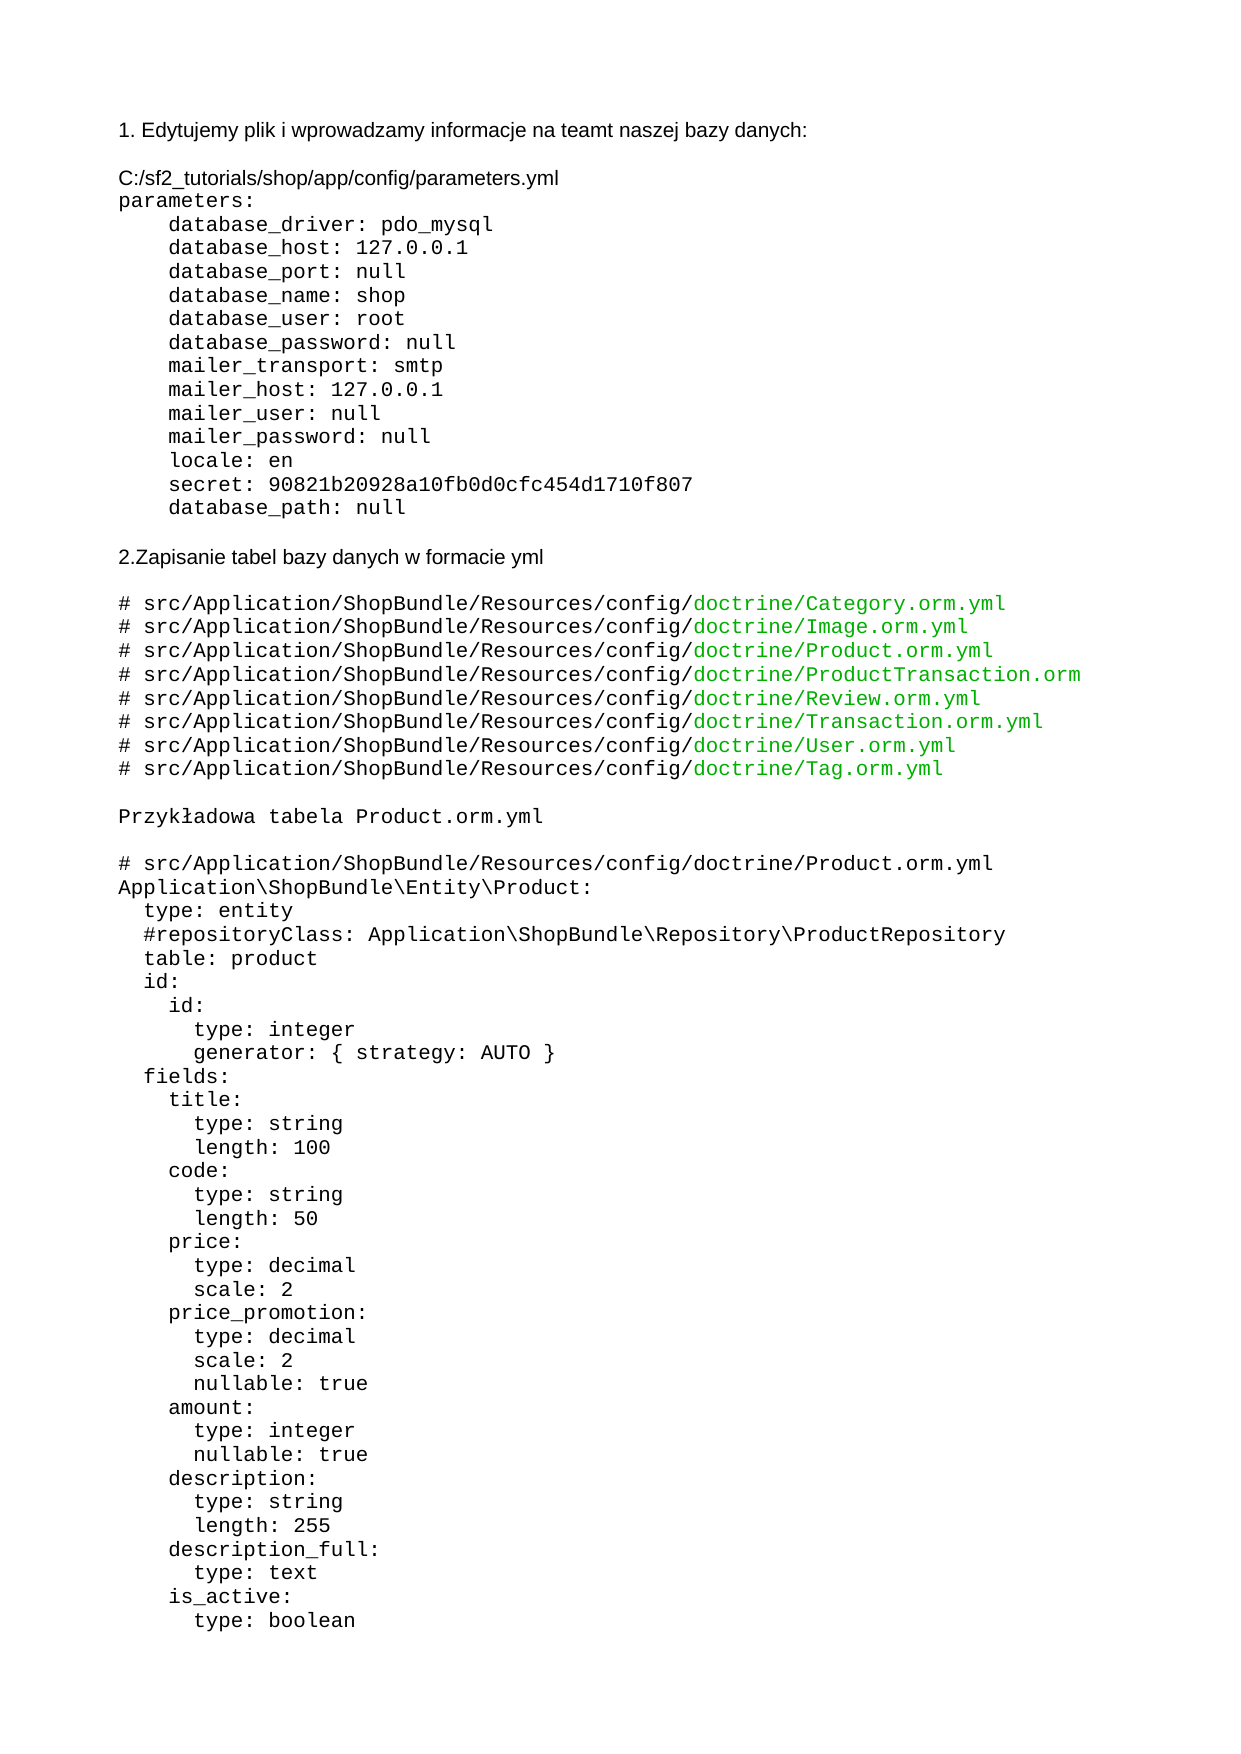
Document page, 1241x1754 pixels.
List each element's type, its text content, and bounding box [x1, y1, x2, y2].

text 1. Edytujemy plik i wprowadzamy informacje na teamt naszej bazy danych: [118, 118, 1122, 142]
text scale: 2 [118, 1279, 1122, 1302]
text type: string [118, 1184, 1122, 1208]
text database_name: shop [118, 284, 1122, 308]
text type: decimal [118, 1255, 1122, 1279]
text code: [118, 1160, 1122, 1184]
text scale: 2 [118, 1349, 1122, 1373]
text # src/Application/ShopBundle/Resources/config/doctrine/ProductTransaction.orm [118, 664, 1122, 687]
text description: [118, 1468, 1122, 1491]
text # src/Application/ShopBundle/Resources/config/doctrine/Product.orm.yml [118, 640, 1122, 664]
text parameters: [118, 190, 1122, 214]
text type: text [118, 1562, 1122, 1586]
text type: entity [118, 900, 1122, 924]
text nullable: true [118, 1444, 1122, 1468]
text # src/Application/ShopBundle/Resources/config/doctrine/User.orm.yml [118, 735, 1122, 758]
text # src/Application/ShopBundle/Resources/config/doctrine/Product.orm.yml [118, 853, 1122, 877]
text # src/Application/ShopBundle/Resources/config/doctrine/Tag.orm.yml [118, 758, 1122, 782]
text Przykładowa tabela Product.orm.yml [118, 806, 1122, 829]
text type: integer [118, 1421, 1122, 1444]
text 2.Zapisanie tabel bazy danych w formacie yml [118, 545, 1122, 569]
text table: product [118, 948, 1122, 971]
text # src/Application/ShopBundle/Resources/config/doctrine/Transaction.orm.yml [118, 711, 1122, 735]
text type: boolean [118, 1610, 1122, 1633]
text length: 50 [118, 1208, 1122, 1231]
text id: [118, 971, 1122, 995]
text type: integer [118, 1018, 1122, 1042]
text id: [118, 995, 1122, 1018]
text database_path: null [118, 497, 1122, 521]
text type: decimal [118, 1326, 1122, 1349]
text # src/Application/ShopBundle/Resources/config/doctrine/Category.orm.yml [118, 593, 1122, 617]
text price_promotion: [118, 1302, 1122, 1326]
text mailer_user: null [118, 403, 1122, 426]
text mailer_password: null [118, 426, 1122, 450]
text # src/Application/ShopBundle/Resources/config/doctrine/Image.orm.yml [118, 617, 1122, 640]
text mailer_host: 127.0.0.1 [118, 379, 1122, 403]
text C:/sf2_tutorials/shop/app/config/parameters.yml [118, 166, 1122, 190]
text database_password: null [118, 332, 1122, 356]
text title: [118, 1089, 1122, 1113]
text description_full: [118, 1539, 1122, 1562]
text # src/Application/ShopBundle/Resources/config/doctrine/Review.orm.yml [118, 687, 1122, 711]
text database_host: 127.0.0.1 [118, 237, 1122, 261]
text #repositoryClass: Application\ShopBundle\Repository\ProductRepository [118, 924, 1122, 948]
text database_driver: pdo_mysql [118, 214, 1122, 237]
text mailer_transport: smtp [118, 356, 1122, 379]
text database_port: null [118, 261, 1122, 284]
text type: string [118, 1491, 1122, 1515]
text amount: [118, 1397, 1122, 1421]
text nullable: true [118, 1373, 1122, 1397]
text Application\ShopBundle\Entity\Product: [118, 877, 1122, 900]
text generator: { strategy: AUTO } [118, 1042, 1122, 1066]
text database_user: root [118, 308, 1122, 332]
text locale: en [118, 450, 1122, 474]
text is_active: [118, 1586, 1122, 1610]
text price: [118, 1231, 1122, 1255]
text fields: [118, 1066, 1122, 1089]
text length: 100 [118, 1137, 1122, 1160]
text type: string [118, 1113, 1122, 1137]
text length: 255 [118, 1515, 1122, 1539]
text secret: 90821b20928a10fb0d0cfc454d1710f807 [118, 474, 1122, 497]
